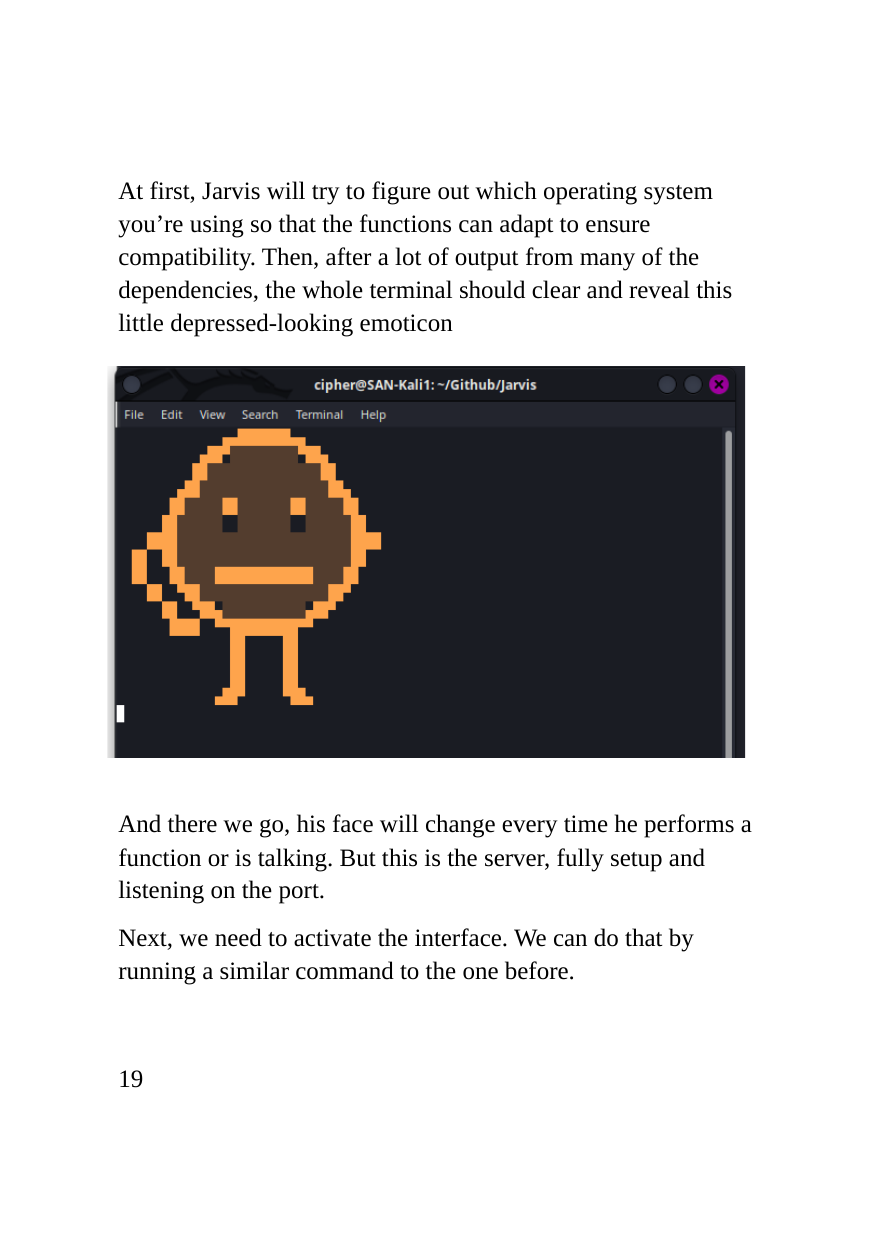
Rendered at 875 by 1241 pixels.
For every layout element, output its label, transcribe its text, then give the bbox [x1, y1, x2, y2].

text And there we go, his face will change every time he performs a function or is talking. But this is the server, fully setup and listening on the port. [118, 809, 756, 904]
text Next, we need to activate the interface. We can do that by running a similar command to the one before. [118, 923, 756, 985]
picture [107, 366, 746, 758]
text At first, Jarvis will try to figure out which operating system you’re using so that the functions can adapt to ensure compatibility. Then, after a lot of output from many of the dependencies, the whole terminal should clear and reveal this little depressed-looking emoticon [118, 176, 756, 337]
